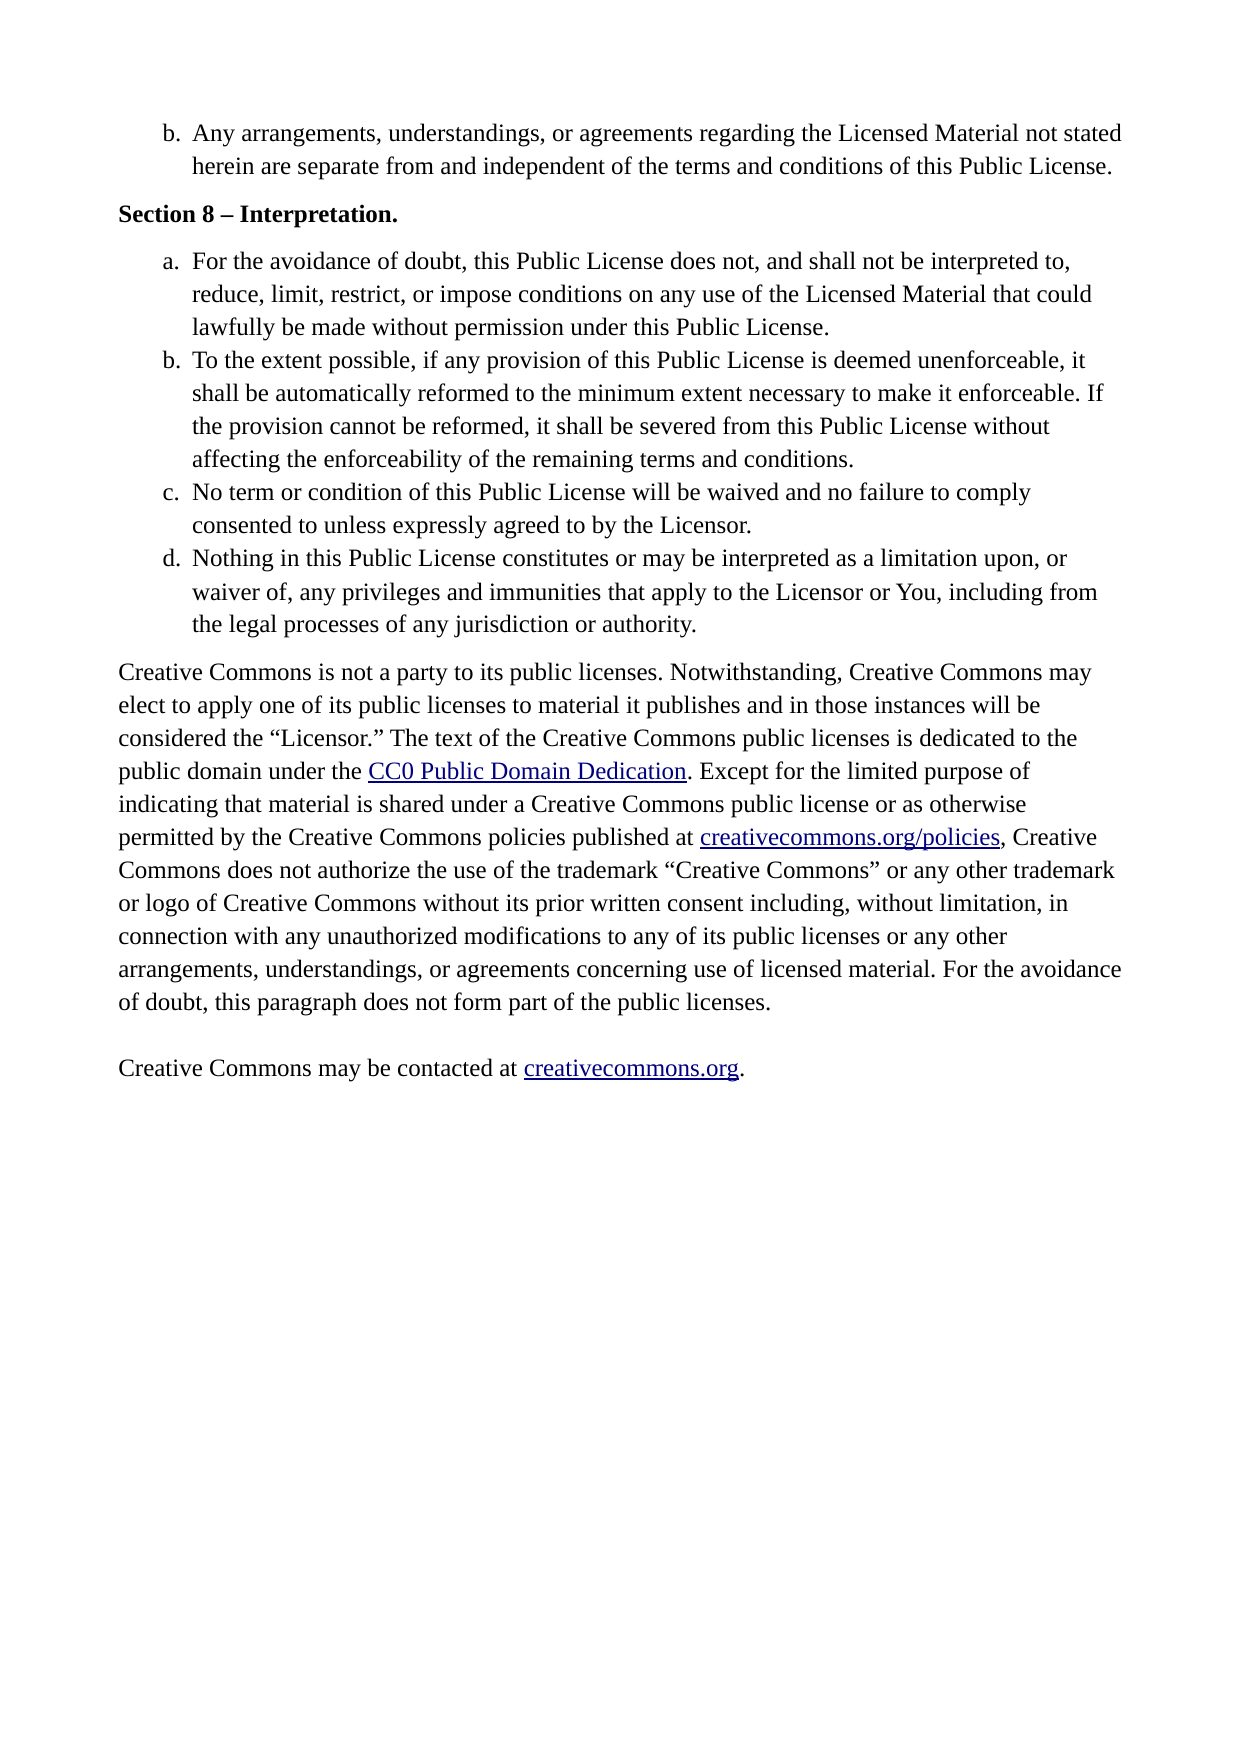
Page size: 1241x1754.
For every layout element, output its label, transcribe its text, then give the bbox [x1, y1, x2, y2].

list Nothing in this Public License constitutes or may be interpreted as a limitation upon, or waiver of, any privileges and immunities that apply to the Licensor or You, including from the legal processes of any jurisdiction or authority. [162, 543, 1122, 638]
text Creative Commons is not a party to its public licenses. Notwithstanding, Creative Commons may elect to apply one of its public licenses to material it publishes and in those instances will be considered the “Licensor.” The text of the Creative Commons public licenses is dedicated to the public domain under the CC0 Public Domain Dedication. Except for the limited purpose of indicating that material is shared under a Creative Commons public license or as otherwise permitted by the Creative Commons policies published at creativecommons.org/policies, Creative Commons does not authorize the use of the trademark “Creative Commons” or any other trademark or logo of Creative Commons without its prior written consent including, without limitation, in connection with any unauthorized modifications to any of its public licenses or any other arrangements, understandings, or agreements concerning use of licensed material. For the avoidance of doubt, this paragraph does not form part of the public licenses. Creative Commons may be contacted at creativecommons.org. [118, 657, 1122, 1082]
list For the avoidance of doubt, this Public License does not, and shall not be interpreted to, reduce, limit, restrict, or impose conditions on any use of the Licensed Material that could lawfully be made without permission under this Public License. [162, 246, 1122, 341]
list Any arrangements, understandings, or agreements regarding the Licensed Material not stated herein are separate from and independent of the terms and conditions of this Public License. [162, 118, 1122, 180]
text Section 8 – Interpretation. [118, 199, 1122, 227]
list To the extent possible, if any provision of this Public License is deemed unenforceable, it shall be automatically reformed to the minimum extent necessary to make it enforceable. If the provision cannot be reformed, it shall be severed from this Public License without affecting the enforceability of the remaining terms and conditions. [162, 345, 1122, 473]
list No term or condition of this Public License will be waived and no failure to comply consented to unless expressly agreed to by the Licensor. [162, 477, 1122, 539]
